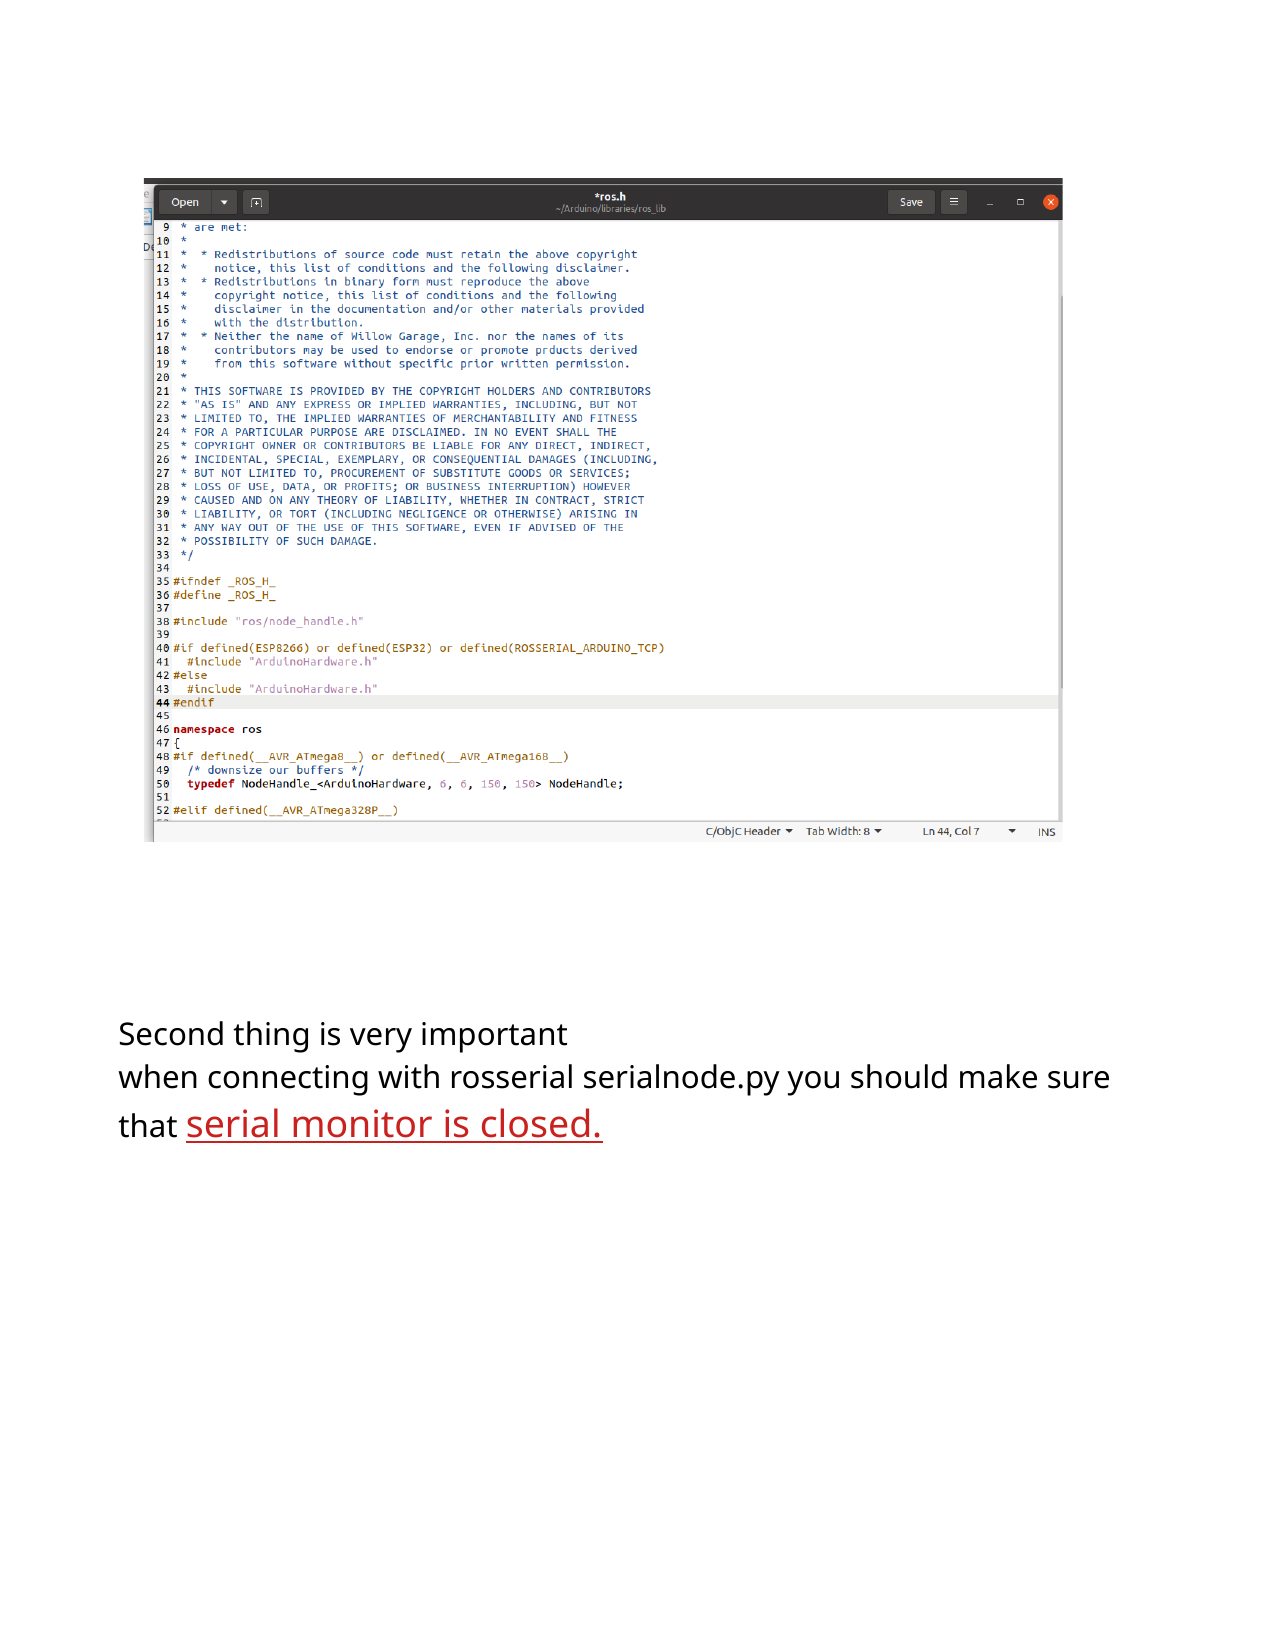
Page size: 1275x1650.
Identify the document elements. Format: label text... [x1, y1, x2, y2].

text when connecting with rosserial serialnode.py you should make sure that serial monitor is closed. [118, 1055, 1157, 1148]
text Second thing is very important [118, 1012, 1157, 1055]
picture [143, 178, 599, 842]
